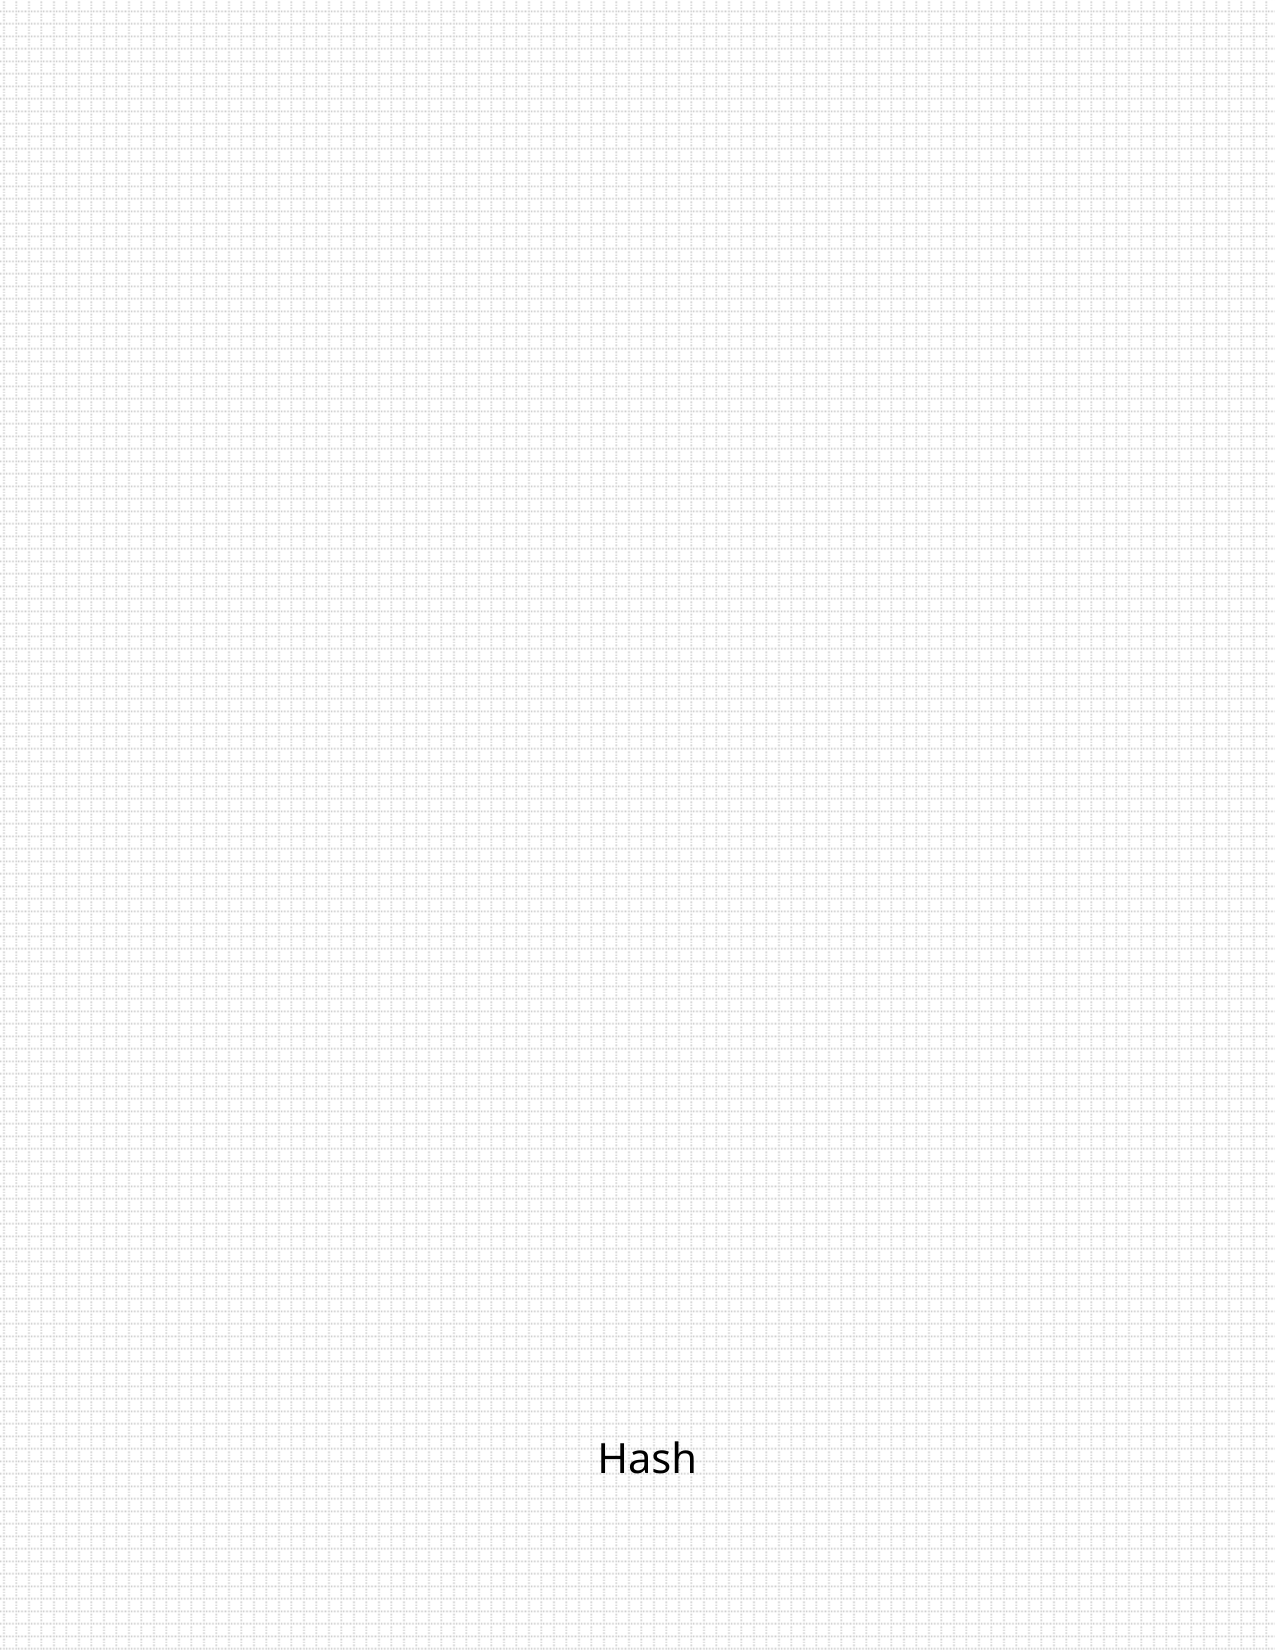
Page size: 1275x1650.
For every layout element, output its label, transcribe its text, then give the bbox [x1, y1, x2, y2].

picture [0, 0, 1275, 1650]
text Hash [118, 1429, 1176, 1485]
